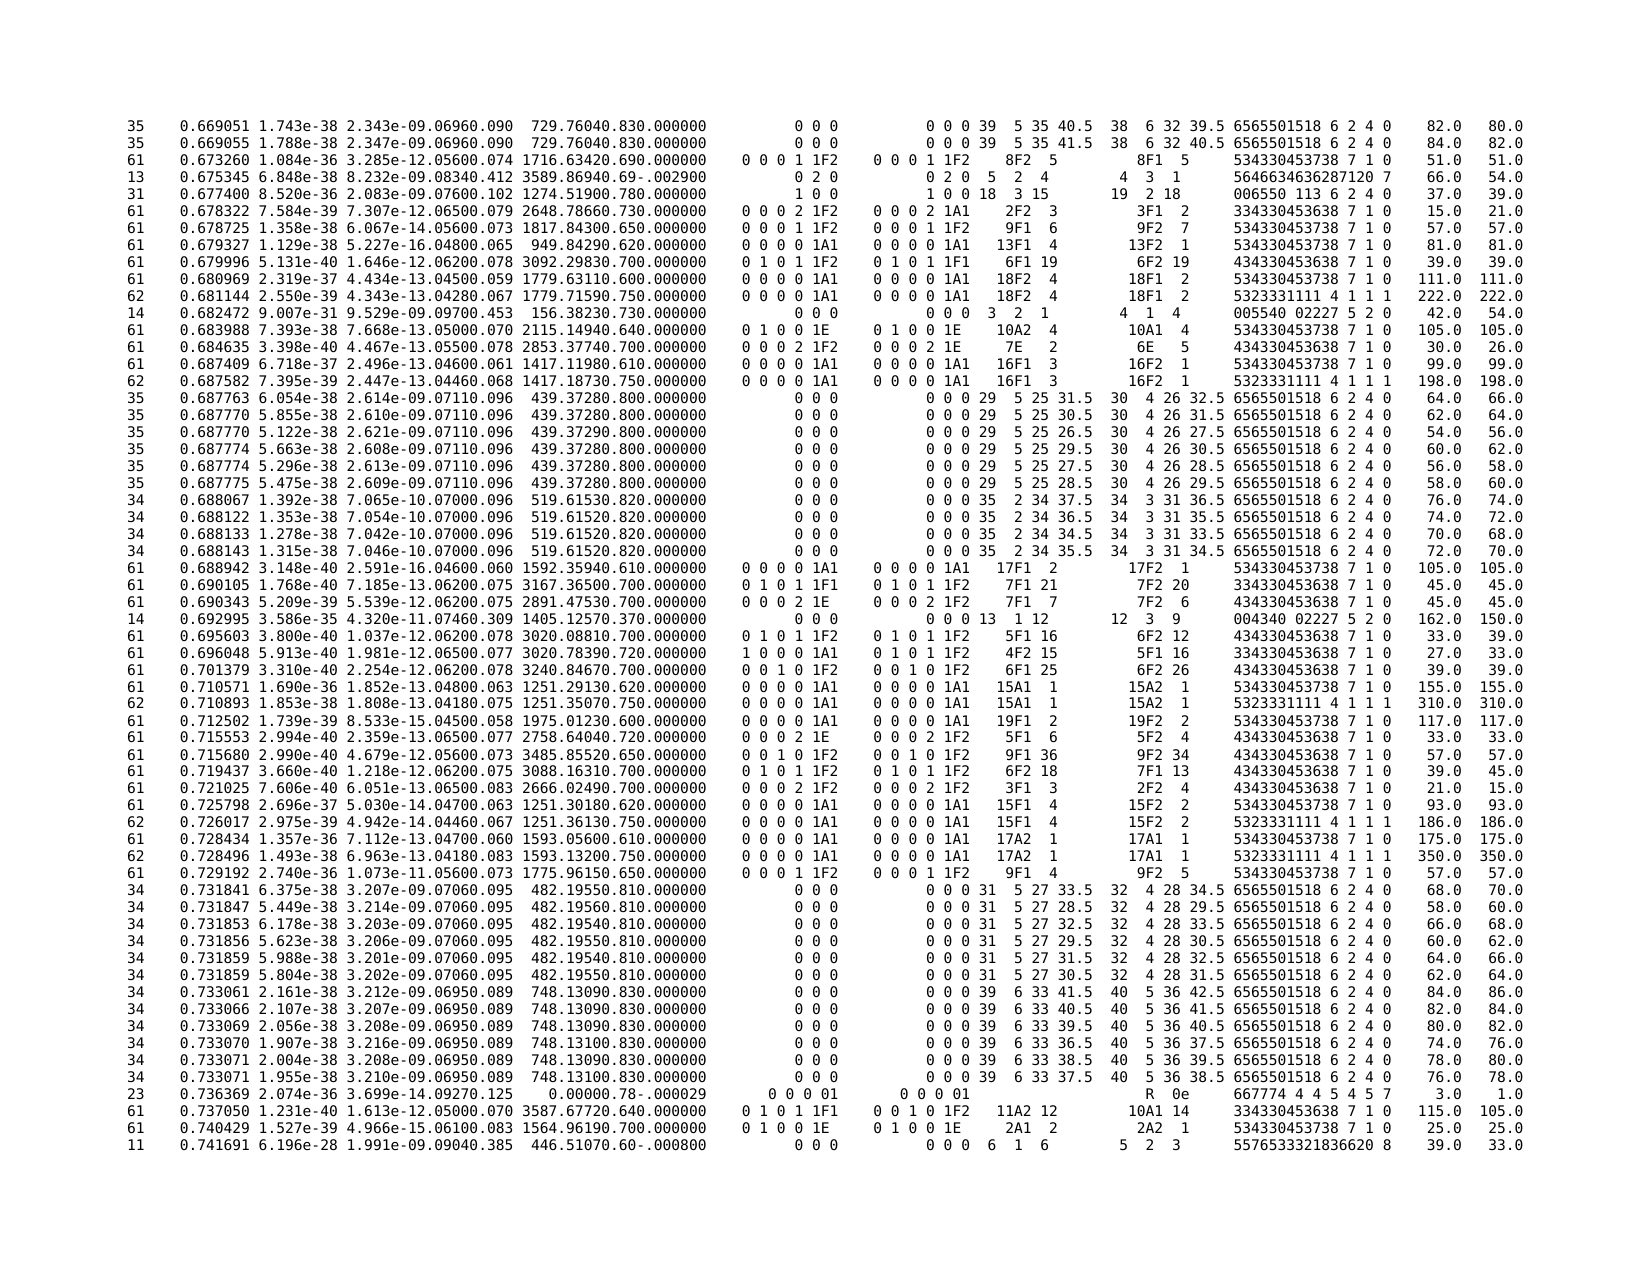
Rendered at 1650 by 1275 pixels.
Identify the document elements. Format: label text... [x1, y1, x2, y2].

text 35 0.687770 5.855e-38 2.610e-09.07110.096 439.37280.800.000000 0 0 0 0 0 0 29 5 25 30.5 30 4 26 31.5 6565501518 6 2 4 0 62.0 64.0 [118, 407, 1532, 424]
text 62 0.726017 2.975e-39 4.942e-14.04460.067 1251.36130.750.000000 0 0 0 0 1A1 0 0 0 0 1A1 15F1 4 15F2 2 5323331111 4 1 1 1 186.0 186.0 [118, 814, 1532, 831]
text 35 0.669051 1.743e-38 2.343e-09.06960.090 729.76040.830.000000 0 0 0 0 0 0 39 5 35 40.5 38 6 32 39.5 6565501518 6 2 4 0 82.0 80.0 [118, 118, 1532, 135]
text 34 0.731859 5.988e-38 3.201e-09.07060.095 482.19540.810.000000 0 0 0 0 0 0 31 5 27 31.5 32 4 28 32.5 6565501518 6 2 4 0 64.0 66.0 [118, 950, 1532, 967]
text 61 0.683988 7.393e-38 7.668e-13.05000.070 2115.14940.640.000000 0 1 0 0 1E 0 1 0 0 1E 10A2 4 10A1 4 534330453738 7 1 0 105.0 105.0 [118, 322, 1532, 339]
text 61 0.695603 3.800e-40 1.037e-12.06200.078 3020.08810.700.000000 0 1 0 1 1F2 0 1 0 1 1F2 5F1 16 6F2 12 434330453638 7 1 0 33.0 39.0 [118, 627, 1532, 644]
text 62 0.687582 7.395e-39 2.447e-13.04460.068 1417.18730.750.000000 0 0 0 0 1A1 0 0 0 0 1A1 16F1 3 16F2 1 5323331111 4 1 1 1 198.0 198.0 [118, 373, 1532, 390]
text 34 0.733066 2.107e-38 3.207e-09.06950.089 748.13090.830.000000 0 0 0 0 0 0 39 6 33 40.5 40 5 36 41.5 6565501518 6 2 4 0 82.0 84.0 [118, 1001, 1532, 1018]
text 31 0.677400 8.520e-36 2.083e-09.07600.102 1274.51900.780.000000 1 0 0 1 0 0 18 3 15 19 2 18 006550 113 6 2 4 0 37.0 39.0 [118, 186, 1532, 203]
text 61 0.729192 2.740e-36 1.073e-11.05600.073 1775.96150.650.000000 0 0 0 1 1F2 0 0 0 1 1F2 9F1 4 9F2 5 534330453738 7 1 0 57.0 57.0 [118, 865, 1532, 882]
text 61 0.673260 1.084e-36 3.285e-12.05600.074 1716.63420.690.000000 0 0 0 1 1F2 0 0 0 1 1F2 8F2 5 8F1 5 534330453738 7 1 0 51.0 51.0 [118, 152, 1532, 169]
text 62 0.681144 2.550e-39 4.343e-13.04280.067 1779.71590.750.000000 0 0 0 0 1A1 0 0 0 0 1A1 18F2 4 18F1 2 5323331111 4 1 1 1 222.0 222.0 [118, 288, 1532, 305]
text 61 0.737050 1.231e-40 1.613e-12.05000.070 3587.67720.640.000000 0 1 0 1 1F1 0 0 1 0 1F2 11A2 12 10A1 14 334330453638 7 1 0 115.0 105.0 [118, 1103, 1532, 1120]
text 34 0.733071 2.004e-38 3.208e-09.06950.089 748.13090.830.000000 0 0 0 0 0 0 39 6 33 38.5 40 5 36 39.5 6565501518 6 2 4 0 78.0 80.0 [118, 1052, 1532, 1069]
text 23 0.736369 2.074e-36 3.699e-14.09270.125 0.00000.78-.000029 0 0 0 01 0 0 0 01 R 0e 667774 4 4 5 4 5 7 3.0 1.0 [118, 1086, 1532, 1103]
text 61 0.684635 3.398e-40 4.467e-13.05500.078 2853.37740.700.000000 0 0 0 2 1F2 0 0 0 2 1E 7E 2 6E 5 434330453638 7 1 0 30.0 26.0 [118, 339, 1532, 356]
text 13 0.675345 6.848e-38 8.232e-09.08340.412 3589.86940.69-.002900 0 2 0 0 2 0 5 2 4 4 3 1 5646634636287120 7 66.0 54.0 [118, 169, 1532, 186]
text 61 0.679996 5.131e-40 1.646e-12.06200.078 3092.29830.700.000000 0 1 0 1 1F2 0 1 0 1 1F1 6F1 19 6F2 19 434330453638 7 1 0 39.0 39.0 [118, 254, 1532, 271]
text 61 0.728434 1.357e-36 7.112e-13.04700.060 1593.05600.610.000000 0 0 0 0 1A1 0 0 0 0 1A1 17A2 1 17A1 1 534330453738 7 1 0 175.0 175.0 [118, 831, 1532, 848]
text 61 0.719437 3.660e-40 1.218e-12.06200.075 3088.16310.700.000000 0 1 0 1 1F2 0 1 0 1 1F2 6F2 18 7F1 13 434330453638 7 1 0 39.0 45.0 [118, 763, 1532, 780]
text 34 0.688143 1.315e-38 7.046e-10.07000.096 519.61520.820.000000 0 0 0 0 0 0 35 2 34 35.5 34 3 31 34.5 6565501518 6 2 4 0 72.0 70.0 [118, 543, 1532, 559]
text 61 0.680969 2.319e-37 4.434e-13.04500.059 1779.63110.600.000000 0 0 0 0 1A1 0 0 0 0 1A1 18F2 4 18F1 2 534330453738 7 1 0 111.0 111.0 [118, 271, 1532, 288]
text 61 0.725798 2.696e-37 5.030e-14.04700.063 1251.30180.620.000000 0 0 0 0 1A1 0 0 0 0 1A1 15F1 4 15F2 2 534330453738 7 1 0 93.0 93.0 [118, 797, 1532, 814]
text 34 0.688133 1.278e-38 7.042e-10.07000.096 519.61520.820.000000 0 0 0 0 0 0 35 2 34 34.5 34 3 31 33.5 6565501518 6 2 4 0 70.0 68.0 [118, 526, 1532, 543]
text 14 0.692995 3.586e-35 4.320e-11.07460.309 1405.12570.370.000000 0 0 0 0 0 0 13 1 12 12 3 9 004340 02227 5 2 0 162.0 150.0 [118, 611, 1532, 627]
text 61 0.690105 1.768e-40 7.185e-13.06200.075 3167.36500.700.000000 0 1 0 1 1F1 0 1 0 1 1F2 7F1 21 7F2 20 334330453638 7 1 0 45.0 45.0 [118, 577, 1532, 593]
text 35 0.687763 6.054e-38 2.614e-09.07110.096 439.37280.800.000000 0 0 0 0 0 0 29 5 25 31.5 30 4 26 32.5 6565501518 6 2 4 0 64.0 66.0 [118, 390, 1532, 407]
text 62 0.728496 1.493e-38 6.963e-13.04180.083 1593.13200.750.000000 0 0 0 0 1A1 0 0 0 0 1A1 17A2 1 17A1 1 5323331111 4 1 1 1 350.0 350.0 [118, 848, 1532, 865]
text 61 0.696048 5.913e-40 1.981e-12.06500.077 3020.78390.720.000000 1 0 0 0 1A1 0 1 0 1 1F2 4F2 15 5F1 16 334330453638 7 1 0 27.0 33.0 [118, 644, 1532, 661]
text 34 0.731856 5.623e-38 3.206e-09.07060.095 482.19550.810.000000 0 0 0 0 0 0 31 5 27 29.5 32 4 28 30.5 6565501518 6 2 4 0 60.0 62.0 [118, 933, 1532, 950]
text 61 0.740429 1.527e-39 4.966e-15.06100.083 1564.96190.700.000000 0 1 0 0 1E 0 1 0 0 1E 2A1 2 2A2 1 534330453738 7 1 0 25.0 25.0 [118, 1120, 1532, 1137]
text 11 0.741691 6.196e-28 1.991e-09.09040.385 446.51070.60-.000800 0 0 0 0 0 0 6 1 6 5 2 3 5576533321836620 8 39.0 33.0 [118, 1137, 1532, 1154]
text 62 0.710893 1.853e-38 1.808e-13.04180.075 1251.35070.750.000000 0 0 0 0 1A1 0 0 0 0 1A1 15A1 1 15A2 1 5323331111 4 1 1 1 310.0 310.0 [118, 695, 1532, 712]
text 61 0.688942 3.148e-40 2.591e-16.04600.060 1592.35940.610.000000 0 0 0 0 1A1 0 0 0 0 1A1 17F1 2 17F2 1 534330453738 7 1 0 105.0 105.0 [118, 559, 1532, 577]
text 34 0.731853 6.178e-38 3.203e-09.07060.095 482.19540.810.000000 0 0 0 0 0 0 31 5 27 32.5 32 4 28 33.5 6565501518 6 2 4 0 66.0 68.0 [118, 916, 1532, 933]
text 61 0.715553 2.994e-40 2.359e-13.06500.077 2758.64040.720.000000 0 0 0 2 1E 0 0 0 2 1F2 5F1 6 5F2 4 434330453638 7 1 0 33.0 33.0 [118, 729, 1532, 746]
text 61 0.678322 7.584e-39 7.307e-12.06500.079 2648.78660.730.000000 0 0 0 2 1F2 0 0 0 2 1A1 2F2 3 3F1 2 334330453638 7 1 0 15.0 21.0 [118, 203, 1532, 220]
text 35 0.669055 1.788e-38 2.347e-09.06960.090 729.76040.830.000000 0 0 0 0 0 0 39 5 35 41.5 38 6 32 40.5 6565501518 6 2 4 0 84.0 82.0 [118, 135, 1532, 152]
text 34 0.733069 2.056e-38 3.208e-09.06950.089 748.13090.830.000000 0 0 0 0 0 0 39 6 33 39.5 40 5 36 40.5 6565501518 6 2 4 0 80.0 82.0 [118, 1018, 1532, 1035]
text 34 0.688122 1.353e-38 7.054e-10.07000.096 519.61520.820.000000 0 0 0 0 0 0 35 2 34 36.5 34 3 31 35.5 6565501518 6 2 4 0 74.0 72.0 [118, 509, 1532, 526]
text 34 0.731841 6.375e-38 3.207e-09.07060.095 482.19550.810.000000 0 0 0 0 0 0 31 5 27 33.5 32 4 28 34.5 6565501518 6 2 4 0 68.0 70.0 [118, 882, 1532, 899]
text 34 0.733061 2.161e-38 3.212e-09.06950.089 748.13090.830.000000 0 0 0 0 0 0 39 6 33 41.5 40 5 36 42.5 6565501518 6 2 4 0 84.0 86.0 [118, 984, 1532, 1001]
text 34 0.733071 1.955e-38 3.210e-09.06950.089 748.13100.830.000000 0 0 0 0 0 0 39 6 33 37.5 40 5 36 38.5 6565501518 6 2 4 0 76.0 78.0 [118, 1069, 1532, 1086]
text 35 0.687774 5.296e-38 2.613e-09.07110.096 439.37280.800.000000 0 0 0 0 0 0 29 5 25 27.5 30 4 26 28.5 6565501518 6 2 4 0 56.0 58.0 [118, 458, 1532, 475]
text 61 0.710571 1.690e-36 1.852e-13.04800.063 1251.29130.620.000000 0 0 0 0 1A1 0 0 0 0 1A1 15A1 1 15A2 1 534330453738 7 1 0 155.0 155.0 [118, 678, 1532, 695]
text 35 0.687774 5.663e-38 2.608e-09.07110.096 439.37280.800.000000 0 0 0 0 0 0 29 5 25 29.5 30 4 26 30.5 6565501518 6 2 4 0 60.0 62.0 [118, 441, 1532, 458]
text 34 0.731847 5.449e-38 3.214e-09.07060.095 482.19560.810.000000 0 0 0 0 0 0 31 5 27 28.5 32 4 28 29.5 6565501518 6 2 4 0 58.0 60.0 [118, 899, 1532, 916]
text 35 0.687775 5.475e-38 2.609e-09.07110.096 439.37280.800.000000 0 0 0 0 0 0 29 5 25 28.5 30 4 26 29.5 6565501518 6 2 4 0 58.0 60.0 [118, 475, 1532, 492]
text 61 0.712502 1.739e-39 8.533e-15.04500.058 1975.01230.600.000000 0 0 0 0 1A1 0 0 0 0 1A1 19F1 2 19F2 2 534330453738 7 1 0 117.0 117.0 [118, 712, 1532, 729]
text 61 0.690343 5.209e-39 5.539e-12.06200.075 2891.47530.700.000000 0 0 0 2 1E 0 0 0 2 1F2 7F1 7 7F2 6 434330453638 7 1 0 45.0 45.0 [118, 593, 1532, 611]
text 34 0.733070 1.907e-38 3.216e-09.06950.089 748.13100.830.000000 0 0 0 0 0 0 39 6 33 36.5 40 5 36 37.5 6565501518 6 2 4 0 74.0 76.0 [118, 1035, 1532, 1052]
text 35 0.687770 5.122e-38 2.621e-09.07110.096 439.37290.800.000000 0 0 0 0 0 0 29 5 25 26.5 30 4 26 27.5 6565501518 6 2 4 0 54.0 56.0 [118, 424, 1532, 441]
text 61 0.721025 7.606e-40 6.051e-13.06500.083 2666.02490.700.000000 0 0 0 2 1F2 0 0 0 2 1F2 3F1 3 2F2 4 434330453638 7 1 0 21.0 15.0 [118, 780, 1532, 797]
text 14 0.682472 9.007e-31 9.529e-09.09700.453 156.38230.730.000000 0 0 0 0 0 0 3 2 1 4 1 4 005540 02227 5 2 0 42.0 54.0 [118, 305, 1532, 322]
text 61 0.678725 1.358e-38 6.067e-14.05600.073 1817.84300.650.000000 0 0 0 1 1F2 0 0 0 1 1F2 9F1 6 9F2 7 534330453738 7 1 0 57.0 57.0 [118, 220, 1532, 237]
text 61 0.687409 6.718e-37 2.496e-13.04600.061 1417.11980.610.000000 0 0 0 0 1A1 0 0 0 0 1A1 16F1 3 16F2 1 534330453738 7 1 0 99.0 99.0 [118, 356, 1532, 373]
text 61 0.679327 1.129e-38 5.227e-16.04800.065 949.84290.620.000000 0 0 0 0 1A1 0 0 0 0 1A1 13F1 4 13F2 1 534330453738 7 1 0 81.0 81.0 [118, 237, 1532, 254]
text 61 0.701379 3.310e-40 2.254e-12.06200.078 3240.84670.700.000000 0 0 1 0 1F2 0 0 1 0 1F2 6F1 25 6F2 26 434330453638 7 1 0 39.0 39.0 [118, 661, 1532, 678]
text 34 0.731859 5.804e-38 3.202e-09.07060.095 482.19550.810.000000 0 0 0 0 0 0 31 5 27 30.5 32 4 28 31.5 6565501518 6 2 4 0 62.0 64.0 [118, 967, 1532, 984]
text 61 0.715680 2.990e-40 4.679e-12.05600.073 3485.85520.650.000000 0 0 1 0 1F2 0 0 1 0 1F2 9F1 36 9F2 34 434330453638 7 1 0 57.0 57.0 [118, 746, 1532, 763]
text 34 0.688067 1.392e-38 7.065e-10.07000.096 519.61530.820.000000 0 0 0 0 0 0 35 2 34 37.5 34 3 31 36.5 6565501518 6 2 4 0 76.0 74.0 [118, 492, 1532, 509]
